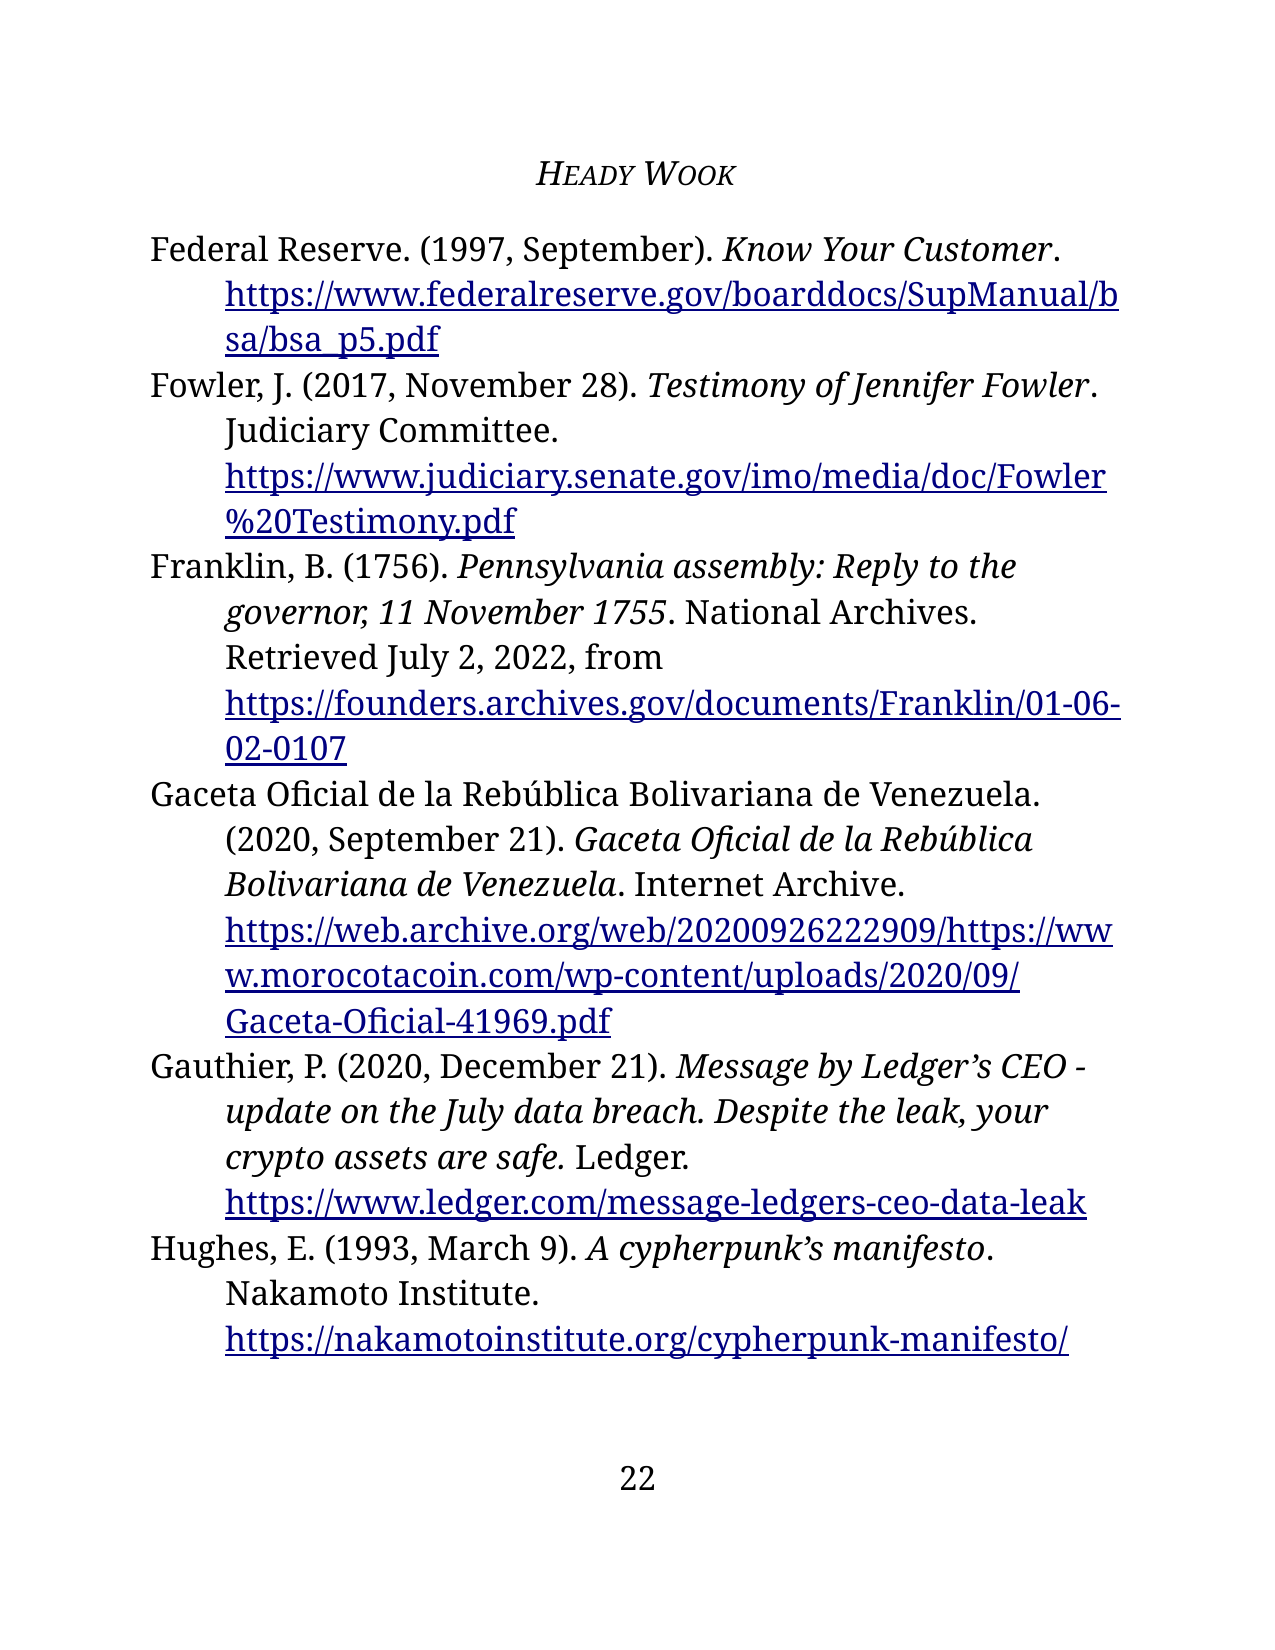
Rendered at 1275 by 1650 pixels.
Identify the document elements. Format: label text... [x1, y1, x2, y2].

text Gauthier, P. (2020, December 21). Message by Ledger’s CEO - update on the July data breach. Despite the leak, your crypto assets are safe. Ledger. https://www.ledger.com/message-ledgers-ceo-data-leak [150, 1043, 1125, 1224]
text Gaceta Oficial de la Rebública Bolivariana de Venezuela. (2020, September 21). Gaceta Oficial de la Rebública Bolivariana de Venezuela. Internet Archive. https://web.archive.org/web/20200926222909/https://www.morocotacoin.com/wp-content/uploads/2020/09/Gaceta-Oficial-41969.pdf [150, 770, 1125, 1043]
text Hughes, E. (1993, March 9). A cypherpunk’s manifesto. Nakamoto Institute. https://nakamotoinstitute.org/cypherpunk-manifesto/ [150, 1224, 1125, 1361]
text Federal Reserve. (1997, September). Know Your Customer. https://www.federalreserve.gov/boarddocs/SupManual/bsa/bsa_p5.pdf [150, 225, 1125, 362]
text Franklin, B. (1756). Pennsylvania assembly: Reply to the governor, 11 November 1755. National Archives. Retrieved July 2, 2022, from https://founders.archives.gov/documents/Franklin/01-06-02-0107 [150, 543, 1125, 770]
text Fowler, J. (2017, November 28). Testimony of Jennifer Fowler. Judiciary Committee. https://www.judiciary.senate.gov/imo/media/doc/Fowler%20Testimony.pdf [150, 362, 1125, 543]
